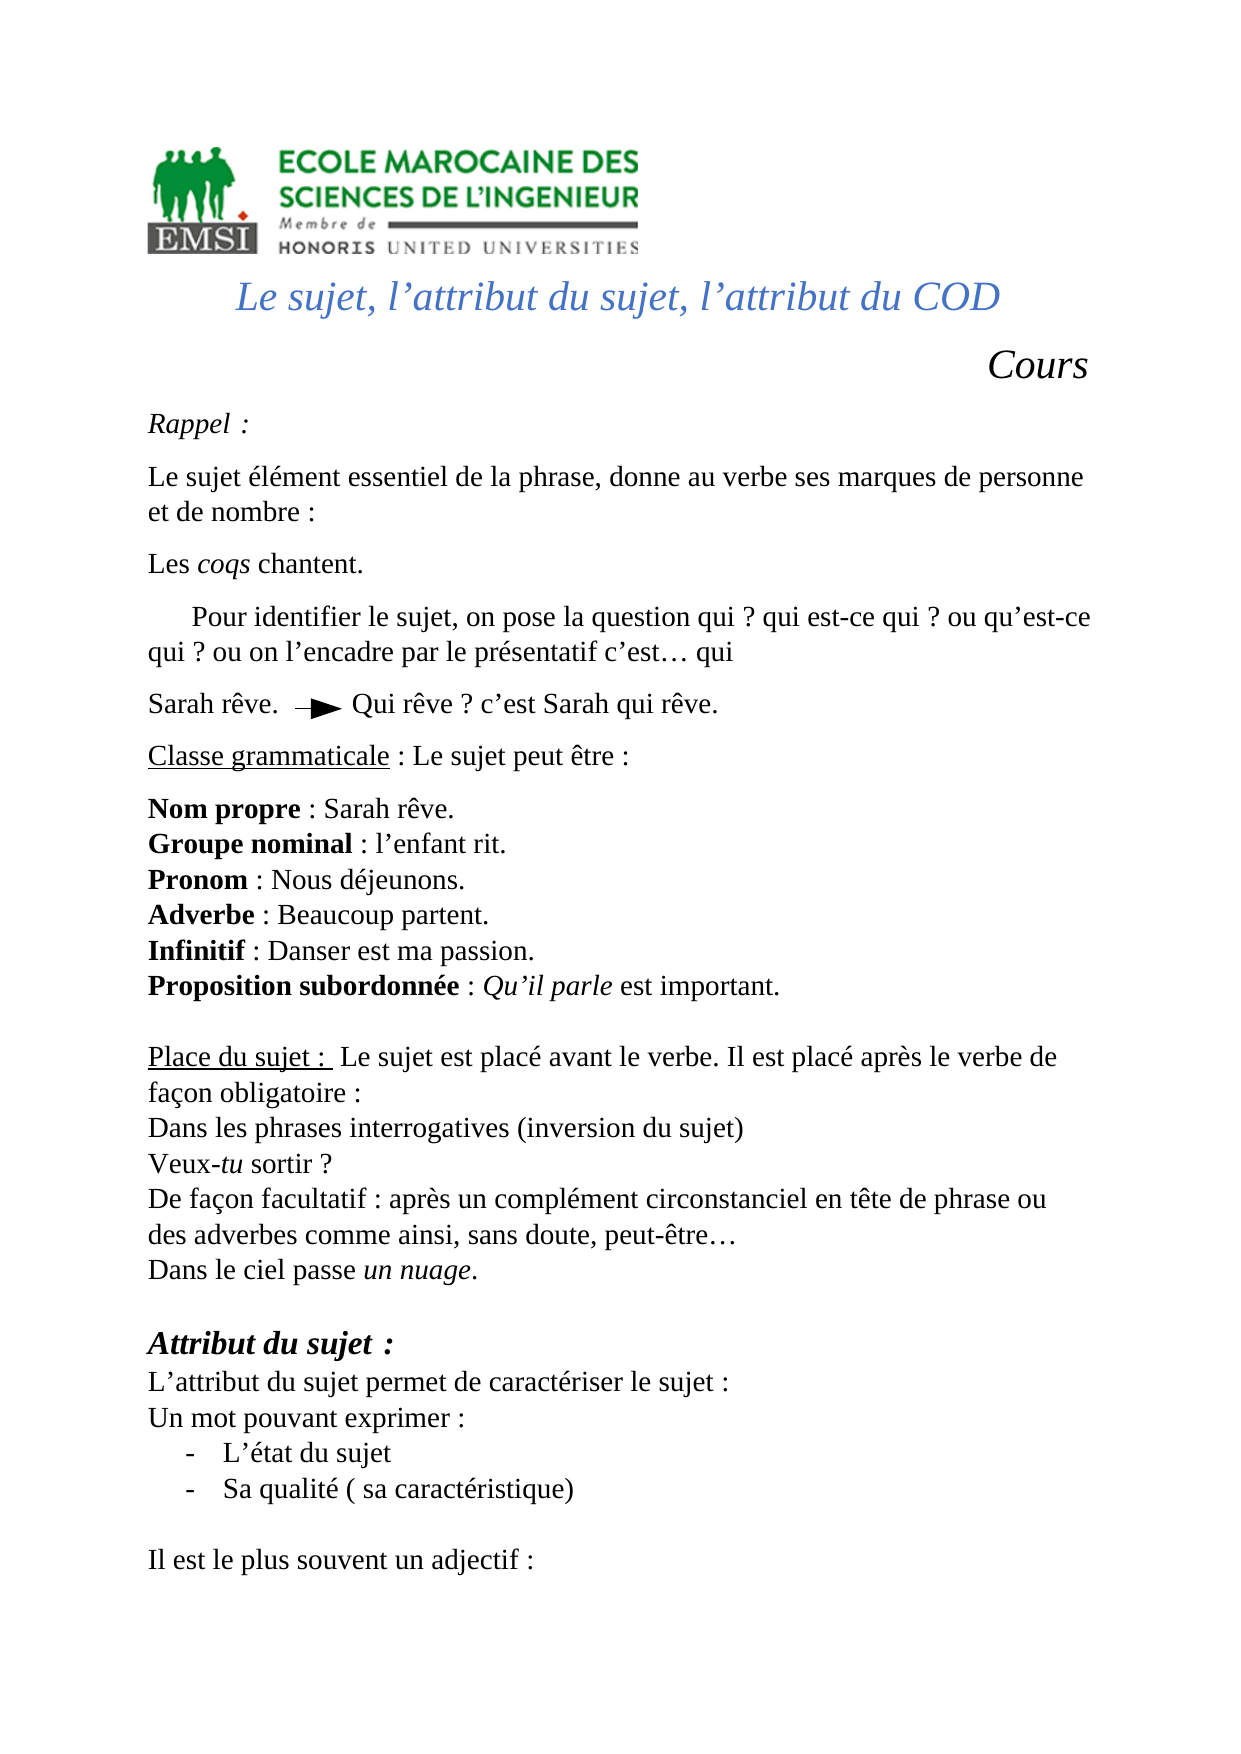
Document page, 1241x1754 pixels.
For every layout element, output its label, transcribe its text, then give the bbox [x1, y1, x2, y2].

text Attribut du sujet : [148, 1323, 1093, 1362]
text Un mot pouvant exprimer : [148, 1400, 1093, 1433]
text Nom propre : Sarah rêve. [148, 791, 1093, 824]
text Dans les phrases interrogatives (inversion du sujet) [148, 1110, 1093, 1144]
text Le sujet élément essentiel de la phrase, donne au verbe ses marques de personne et de nombre : [148, 459, 1093, 528]
list L’état du sujet [185, 1435, 1093, 1469]
text Classe grammaticale : Le sujet peut être : [148, 738, 1093, 772]
text Cours [148, 339, 1093, 387]
text L’attribut du sujet permet de caractériser le sujet : [148, 1364, 1093, 1398]
text Proposition subordonnée : Qu’il parle est important. [148, 968, 1093, 1002]
text Pronom : Nous déjeunons. [148, 862, 1093, 895]
text Le sujet, l’attribut du sujet, l’attribut du COD [148, 272, 1093, 320]
text Adverbe : Beaucoup partent. [148, 897, 1093, 931]
text Il est le plus souvent un adjectif : [148, 1542, 1093, 1575]
text Pour identifier le sujet, on pose la question qui ? qui est-ce qui ? ou qu’est-ce qui ? ou on l’encadre par le présentatif c’est… qui [148, 599, 1093, 668]
text Groupe nominal : l’enfant rit. [148, 826, 1093, 860]
text Sarah rêve. Qui rêve ? c’est Sarah qui rêve. [148, 686, 1093, 720]
text Dans le ciel passe un nuage. [148, 1252, 1093, 1286]
text Les coqs chantent. [148, 546, 1093, 580]
list Sa qualité ( sa caractéristique) [185, 1471, 1093, 1504]
text De façon facultatif : après un complément circonstanciel en tête de phrase ou des adverbes comme ainsi, sans doute, peut-être… [148, 1181, 1093, 1251]
text Place du sujet : Le sujet est placé avant le verbe. Il est placé après le verbe de façon obligatoire : [148, 1039, 1093, 1108]
text Veux-tu sortir ? [148, 1146, 1093, 1179]
text Infinitif : Danser est ma passion. [148, 933, 1093, 966]
text Rappel : [148, 407, 1093, 440]
